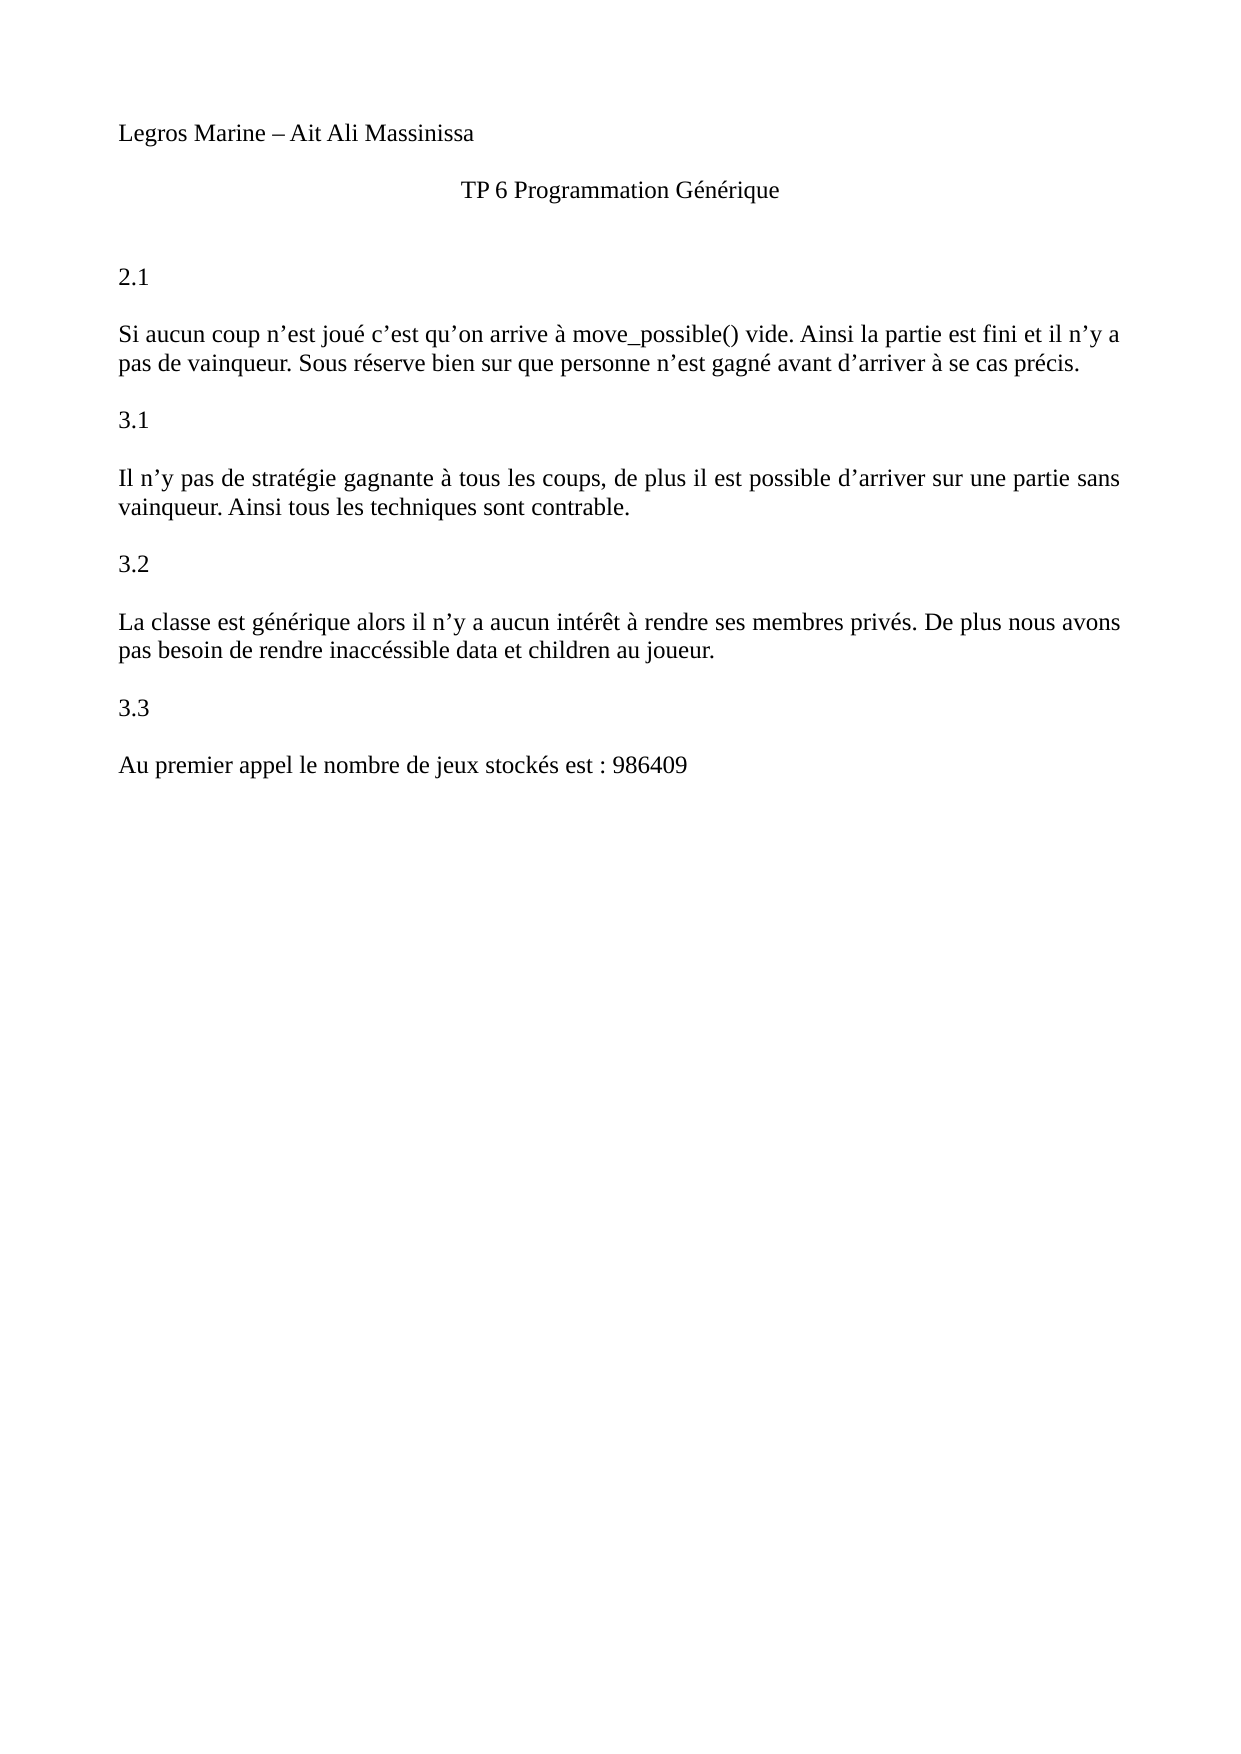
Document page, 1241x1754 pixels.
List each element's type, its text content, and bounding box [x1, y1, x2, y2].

text 2.1 [118, 262, 1122, 291]
text 3.2 [118, 549, 1122, 578]
text Legros Marine – Ait Ali Massinissa [118, 118, 1122, 147]
text 3.3 [118, 693, 1122, 722]
text Si aucun coup n’est joué c’est qu’on arrive à move_possible() vide. Ainsi la partie est fini et il n’y a pas de vainqueur. Sous réserve bien sur que personne n’est gagné avant d’arriver à se cas précis. [118, 319, 1122, 377]
text La classe est générique alors il n’y a aucun intérêt à rendre ses membres privés. De plus nous avons pas besoin de rendre inaccéssible data et children au joueur. [118, 607, 1122, 664]
text 3.1 [118, 406, 1122, 434]
text Au premier appel le nombre de jeux stockés est : 986409 [118, 751, 1122, 779]
text TP 6 Programmation Générique [118, 176, 1122, 204]
text Il n’y pas de stratégie gagnante à tous les coups, de plus il est possible d’arriver sur une partie sans vainqueur. Ainsi tous les techniques sont contrable. [118, 463, 1122, 521]
